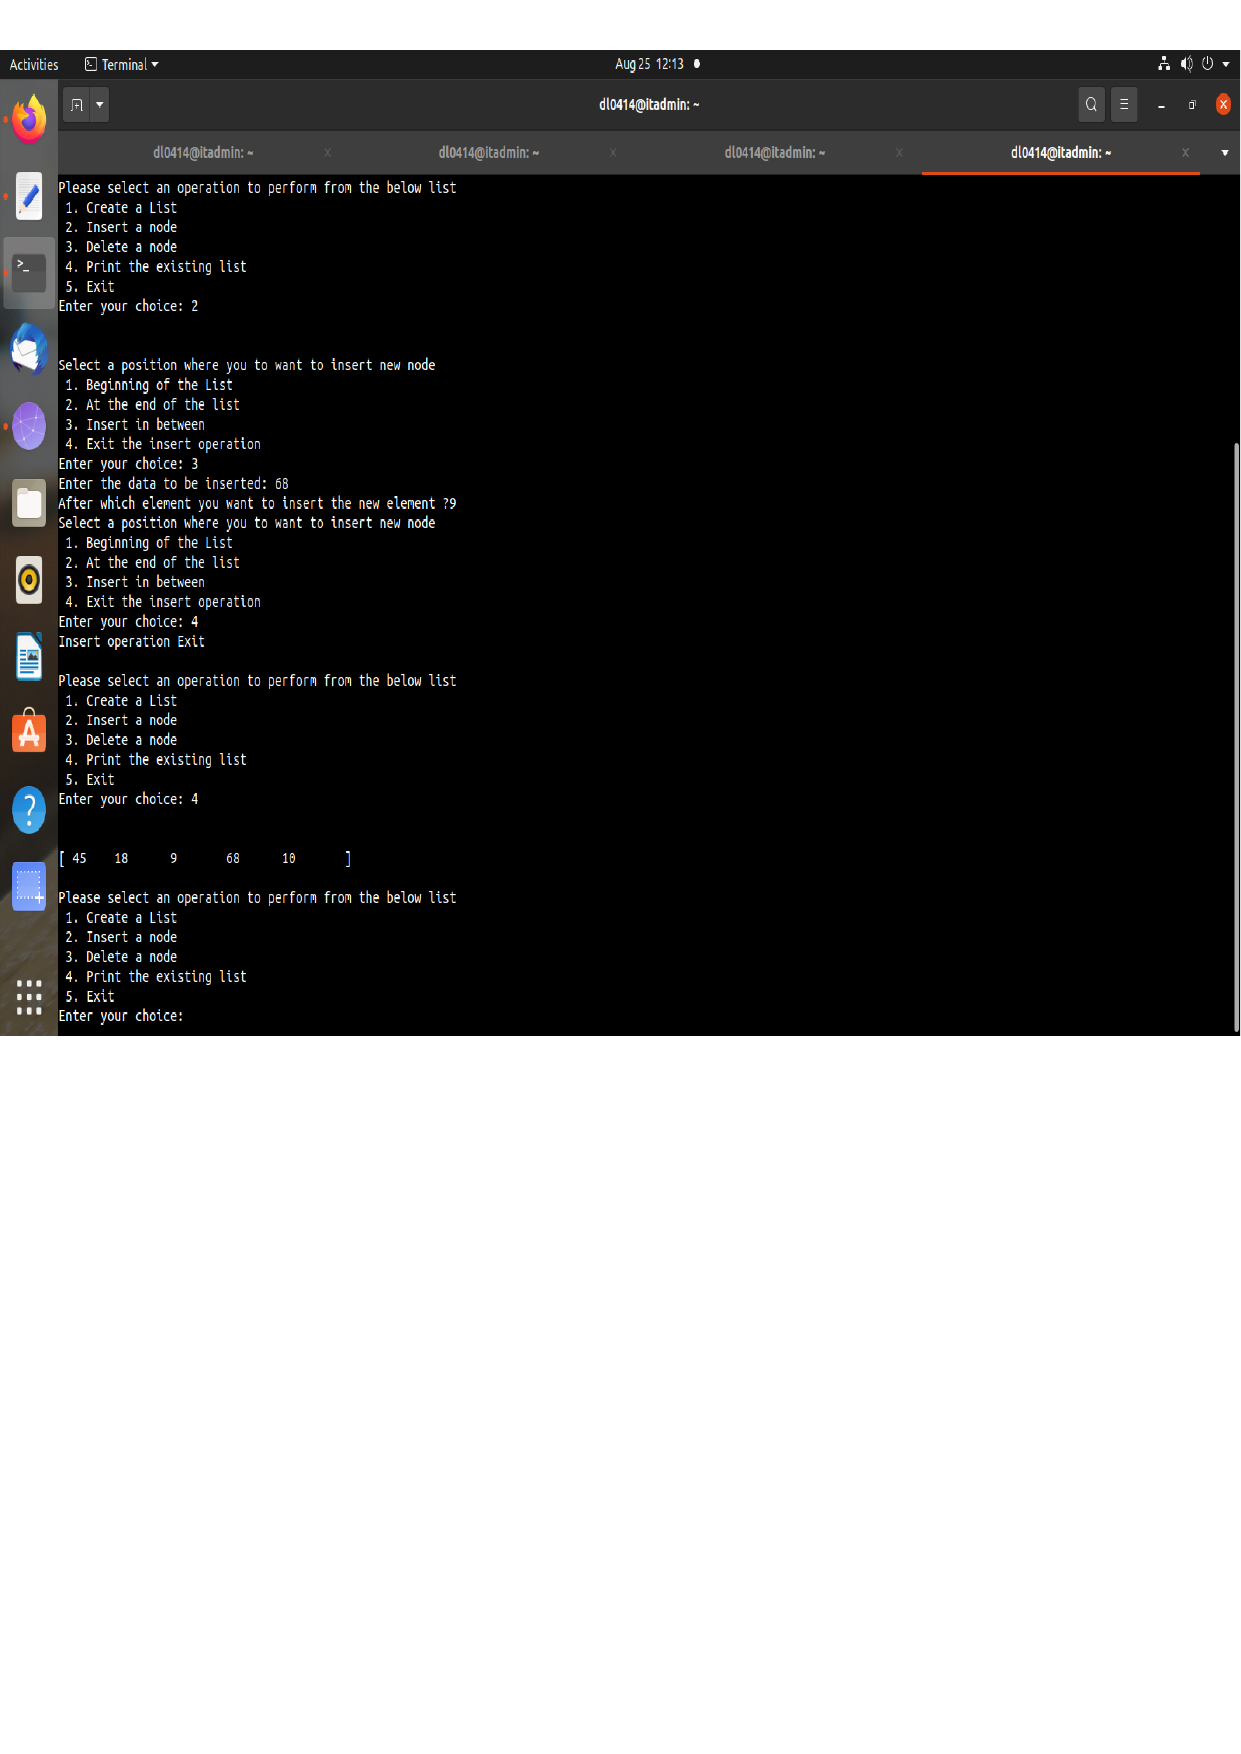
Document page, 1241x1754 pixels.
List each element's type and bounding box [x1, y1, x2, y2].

picture [0, 50, 1241, 1036]
